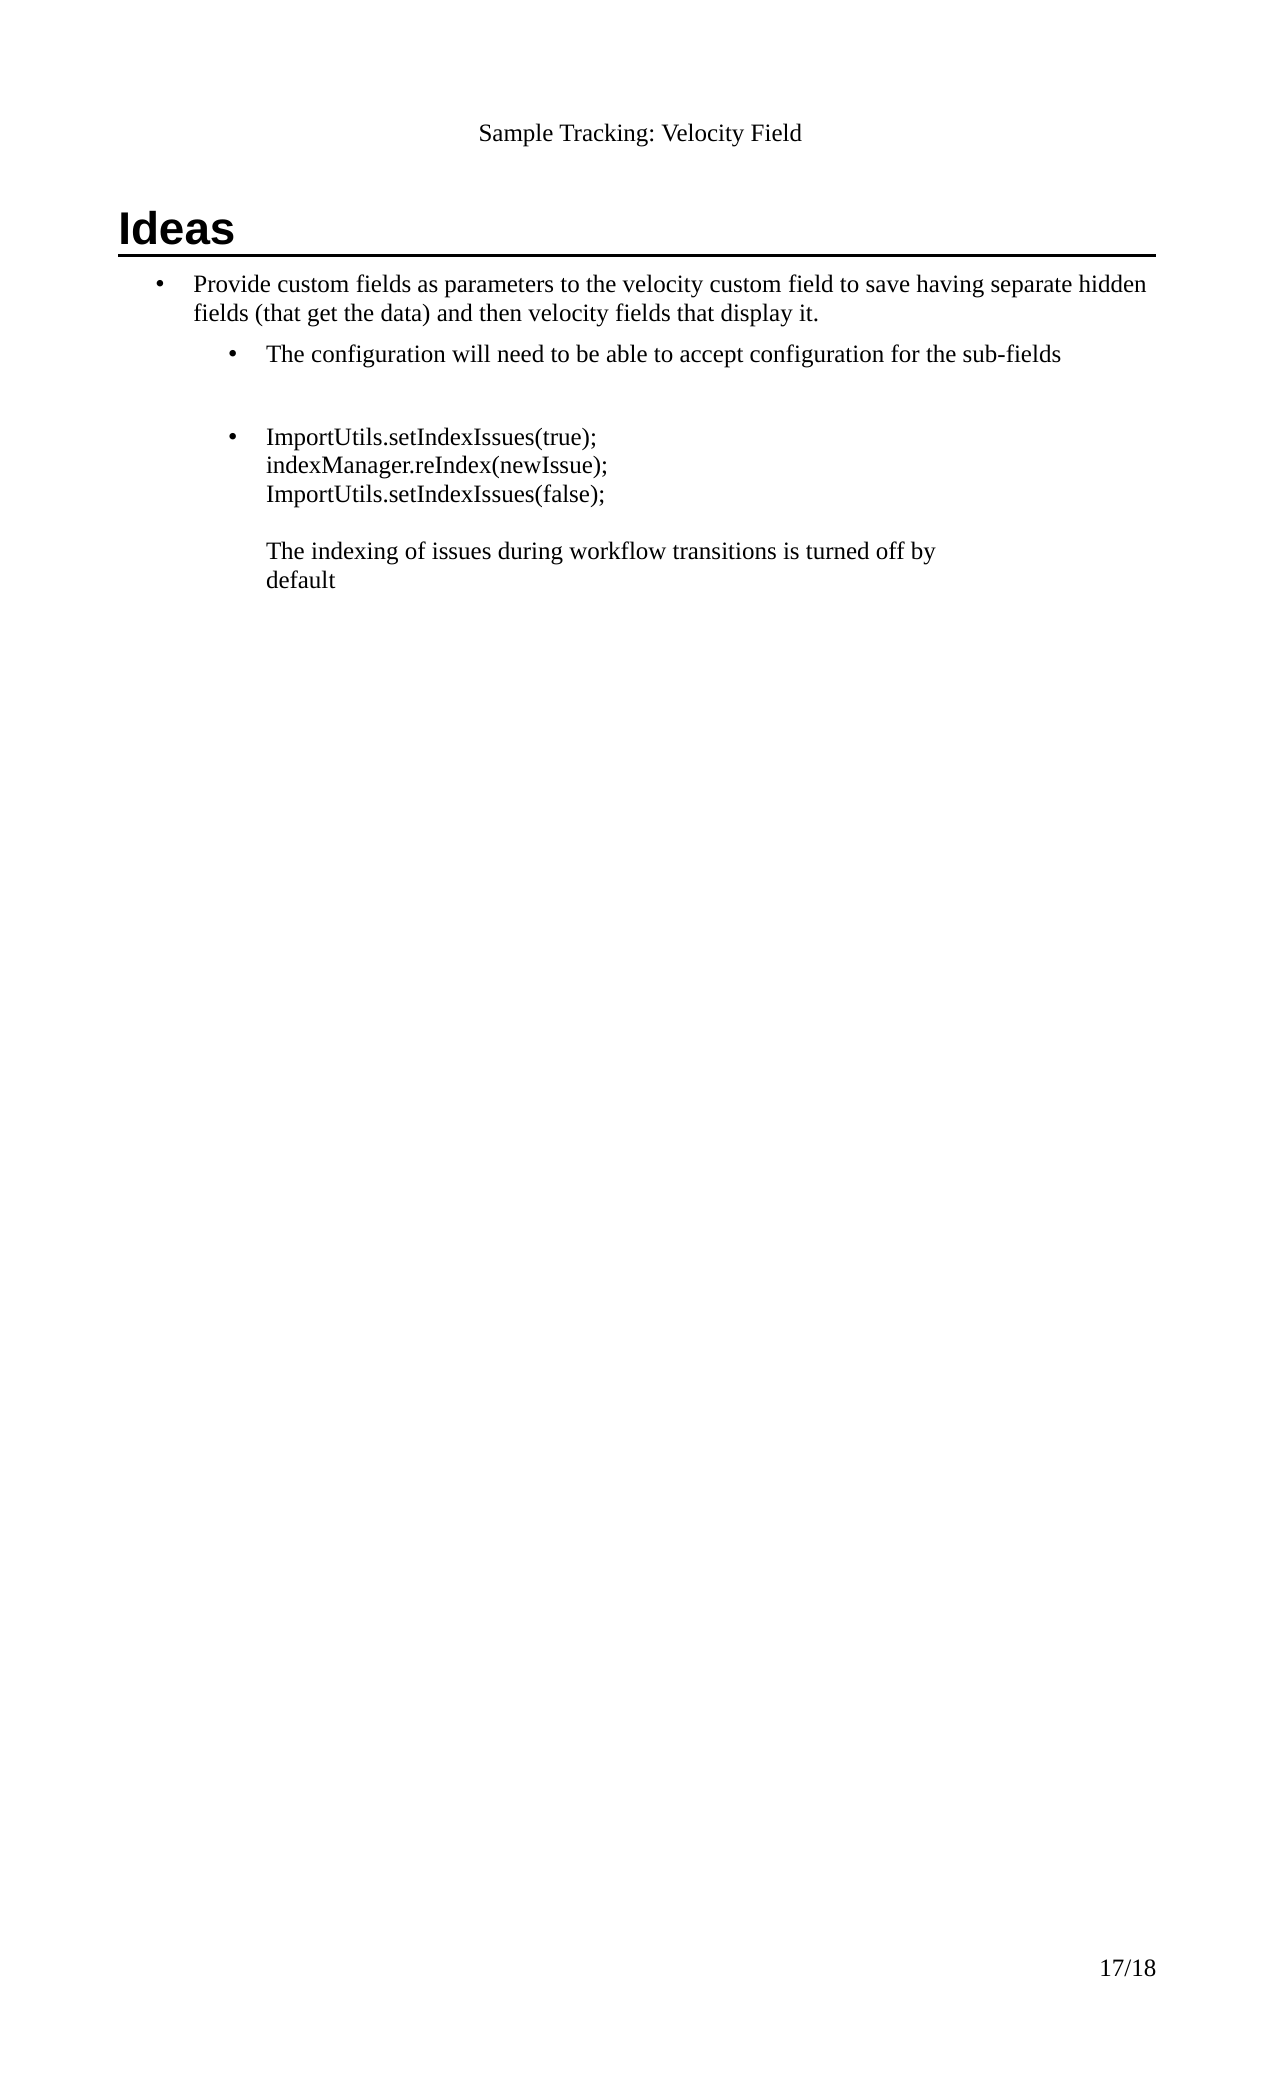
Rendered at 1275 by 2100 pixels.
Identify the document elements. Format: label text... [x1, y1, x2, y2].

list The configuration will need to be able to accept configuration for the sub-fields [228, 339, 1156, 368]
list Provide custom fields as parameters to the velocity custom field to save having separate hidden fields (that get the data) and then velocity fields that display it. [156, 269, 1156, 327]
subtitle Ideas [118, 202, 1156, 254]
list ImportUtils.setIndexIssues(true); indexManager.reIndex(newIssue); ImportUtils.setIndexIssues(false); The indexing of issues during workflow transitions is turned off by default [228, 422, 1156, 594]
